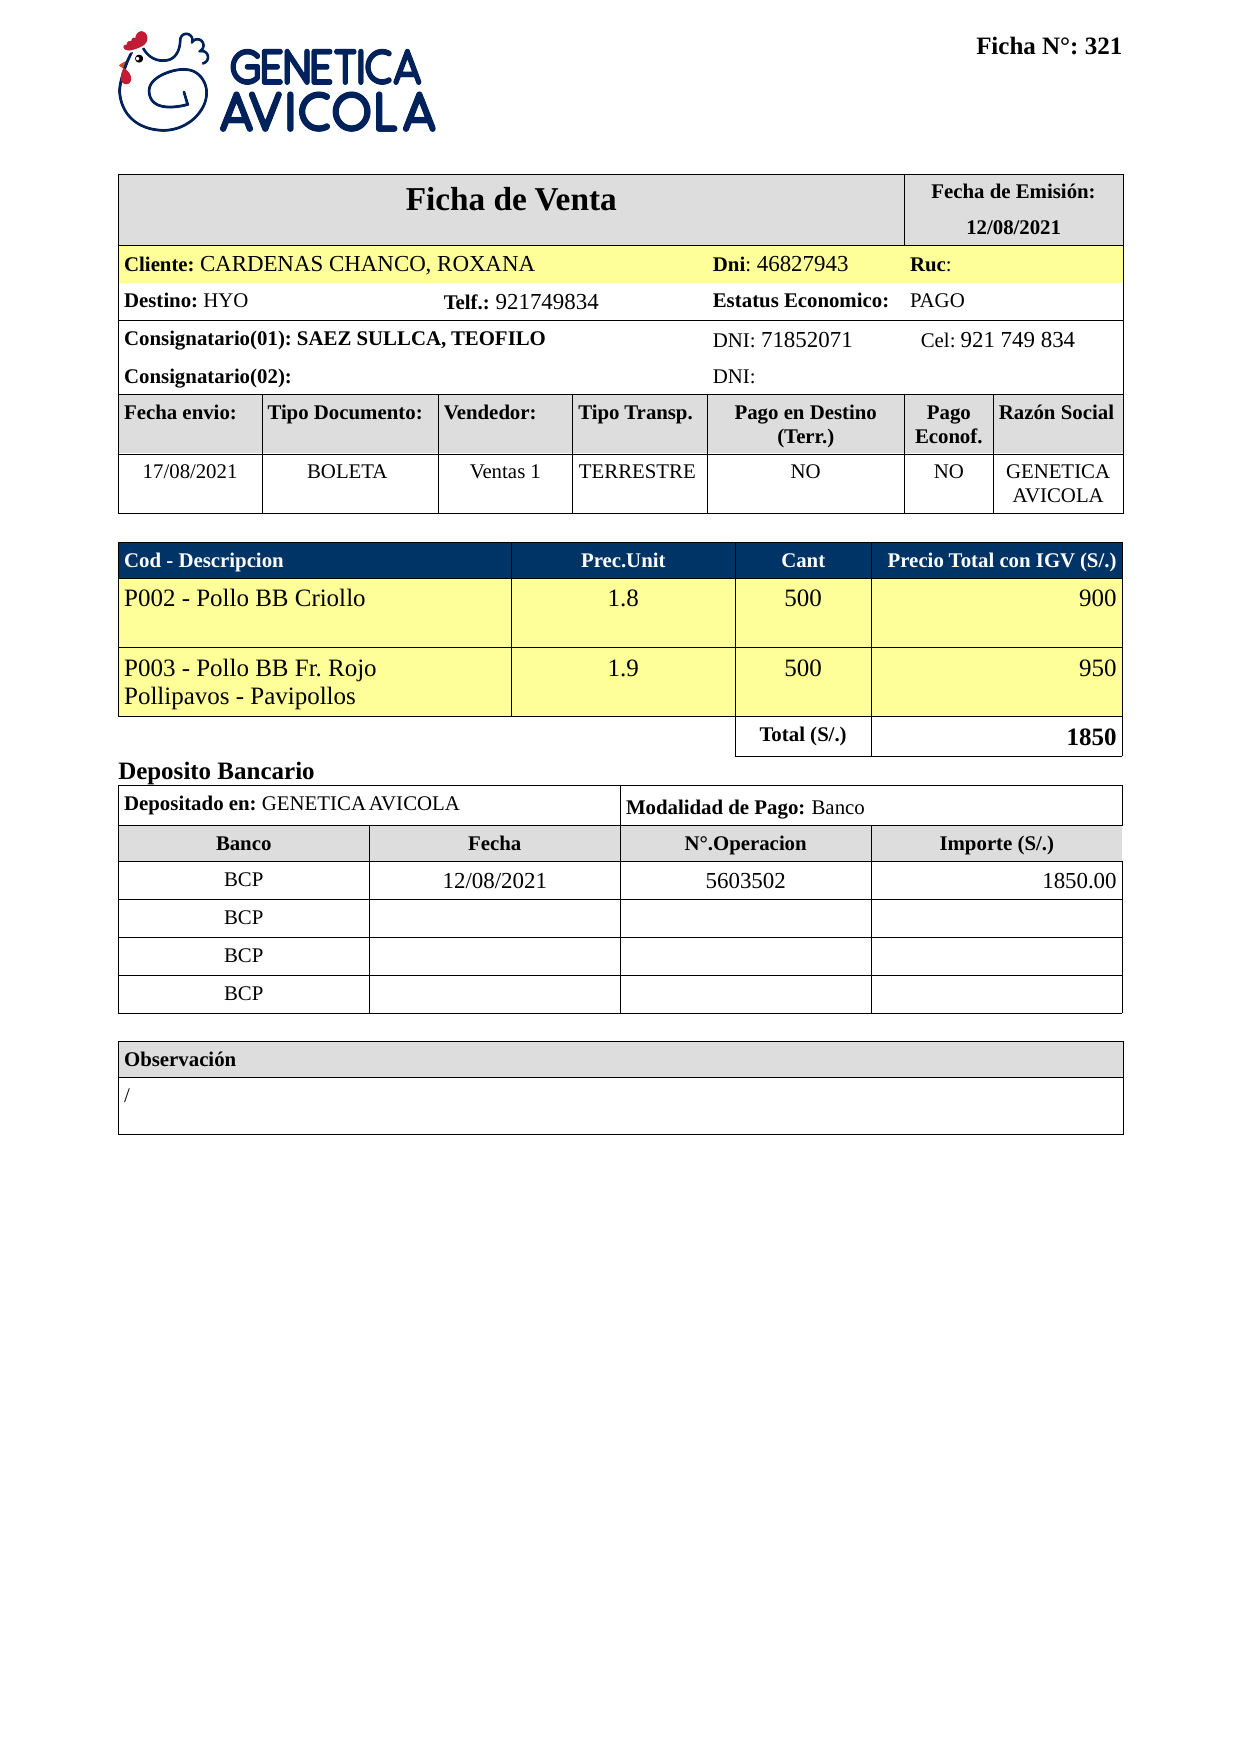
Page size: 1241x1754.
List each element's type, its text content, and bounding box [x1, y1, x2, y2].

table_cell Ventas 1 [439, 455, 572, 513]
table_cell P002 - Pollo BB Criollo [119, 579, 511, 647]
table_header Fecha de Emisión: [905, 175, 1123, 209]
table_cell Tipo Transp. [573, 395, 707, 453]
table_cell 12/08/2021 [370, 862, 620, 899]
table_cell Ruc: [904, 246, 1123, 283]
table_cell DNI: [707, 358, 1123, 394]
table_cell / [119, 1078, 1123, 1134]
table_cell BOLETA [263, 455, 438, 513]
table_cell Fecha envio: [119, 395, 262, 453]
table_cell NO [905, 455, 993, 513]
table_cell BCP [119, 938, 369, 975]
table_cell 1.9 [512, 648, 735, 716]
table_cell 5603502 [621, 862, 871, 899]
table_cell Consignatario(02): [119, 358, 707, 394]
table_cell TERRESTRE [573, 455, 707, 513]
table_header Cant [736, 543, 871, 578]
table_cell Estatus Economico: [707, 283, 904, 320]
table_cell BCP [119, 900, 369, 937]
table_cell 1850.00 [872, 862, 1122, 899]
table_cell 950 [872, 648, 1122, 716]
table_header Cod - Descripcion [119, 543, 511, 578]
table_cell GENETICA AVICOLA [994, 455, 1123, 513]
table_header Ficha de Venta [119, 175, 904, 245]
table_cell [872, 900, 1122, 937]
table_cell 1.8 [512, 579, 735, 647]
table_cell [370, 976, 620, 1013]
table_cell Pago Econof. [905, 395, 993, 453]
table_cell Banco [119, 826, 369, 861]
table_cell 500 [736, 648, 871, 716]
table_cell N°.Operacion [621, 826, 871, 861]
table_cell [621, 900, 871, 937]
table_cell NO [708, 455, 904, 513]
table_cell Tipo Documento: [263, 395, 438, 453]
table_cell BCP [119, 976, 369, 1013]
table_cell [872, 938, 1122, 975]
table_cell [370, 900, 620, 937]
table_cell BCP [119, 862, 369, 899]
table_cell DNI: 71852071 [707, 321, 915, 358]
table_cell Razón Social [994, 395, 1123, 453]
table_cell [511, 717, 735, 756]
table_cell P003 - Pollo BB Fr. Rojo Pollipavos - Pavipollos [119, 648, 511, 716]
table_header Precio Total con IGV (S/.) [872, 543, 1122, 578]
table_cell Total (S/.) [736, 717, 871, 756]
text Deposito Bancario [118, 756, 1122, 785]
table_header Prec.Unit [512, 543, 735, 578]
table_header Depositado en: GENETICA AVICOLA [119, 786, 620, 825]
table_cell [370, 938, 620, 975]
table_cell Pago en Destino (Terr.) [708, 395, 904, 453]
table_cell 500 [736, 579, 871, 647]
table_header Observación [119, 1042, 1123, 1077]
picture [118, 31, 436, 132]
table_cell 12/08/2021 [905, 209, 1123, 245]
table_cell Destino: HYO [119, 283, 438, 320]
table_cell Dni: 46827943 [707, 246, 904, 283]
table_cell Cliente: CARDENAS CHANCO, ROXANA [119, 246, 707, 283]
table_cell Cel: 921 749 834 [915, 321, 1123, 358]
table_cell Consignatario(01): SAEZ SULLCA, TEOFILO [119, 321, 707, 358]
table_cell [621, 938, 871, 975]
table_cell Vendedor: [439, 395, 572, 453]
table_cell 1850 [872, 717, 1122, 756]
table_cell [872, 976, 1122, 1013]
table_header Modalidad de Pago: Banco [621, 786, 1122, 825]
table_cell Importe (S/.) [872, 826, 1122, 861]
table_cell [621, 976, 871, 1013]
table_cell [118, 717, 511, 756]
table_cell Telf.: 921749834 [438, 283, 707, 320]
table_cell 900 [872, 579, 1122, 647]
table_cell PAGO [904, 283, 1123, 320]
table_cell 17/08/2021 [119, 455, 262, 513]
table_cell Fecha [370, 826, 620, 861]
